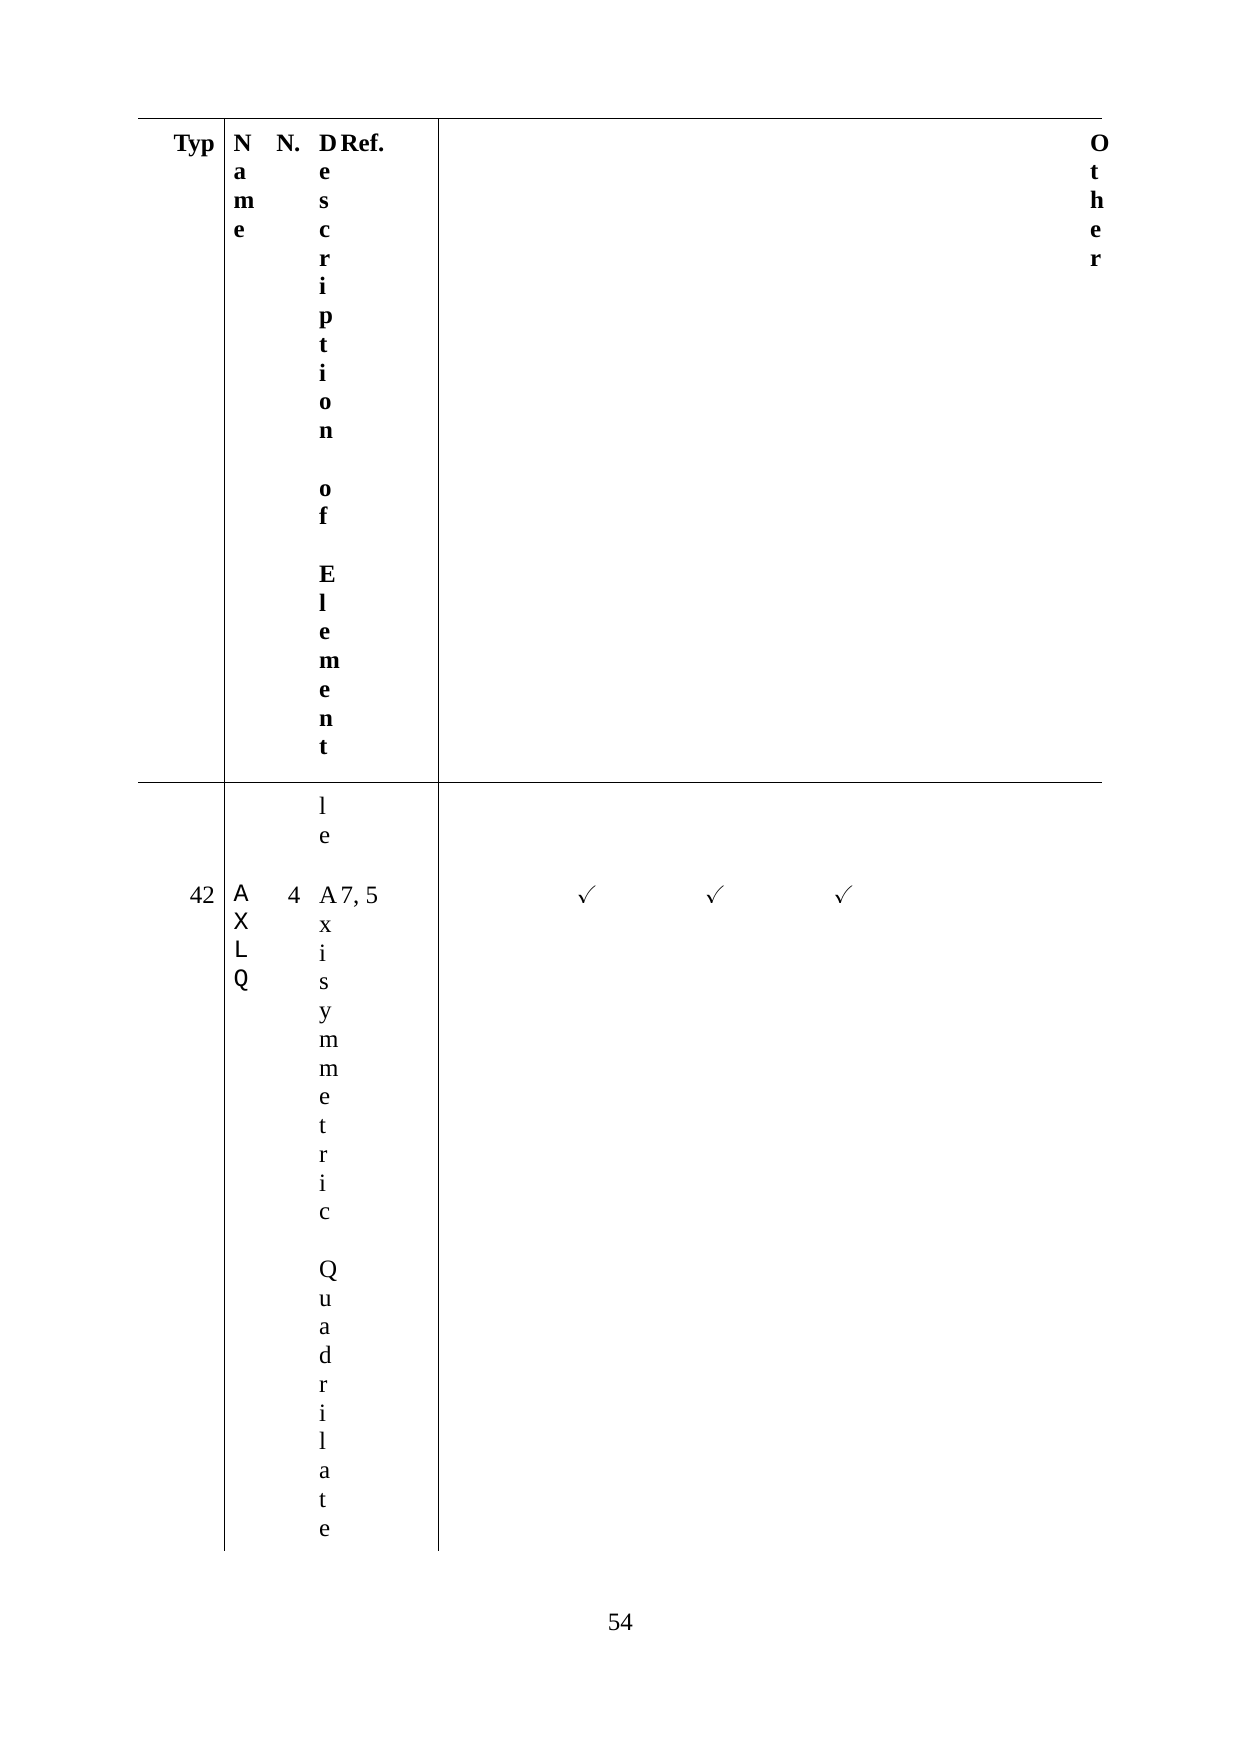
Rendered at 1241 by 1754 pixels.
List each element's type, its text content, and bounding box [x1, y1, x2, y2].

table_header [952, 119, 1081, 782]
table_cell 7, 5 [331, 871, 438, 1551]
table_cell [952, 783, 1081, 871]
table_header [824, 119, 952, 782]
table_cell [439, 871, 567, 1551]
table_cell Axisymmetric Constant Strain Triangle [310, 783, 331, 871]
table_cell [439, 783, 567, 871]
table_cell [567, 783, 695, 871]
table_header Typ [138, 119, 224, 782]
table_header [695, 119, 823, 782]
table_cell 4 [245, 871, 309, 1551]
table_header N. [245, 119, 309, 782]
table_cell [952, 871, 1081, 1551]
table_cell [1081, 871, 1102, 1551]
table_cell 7, 5 [331, 783, 438, 871]
table_header Ref. [331, 119, 438, 782]
table_header [439, 119, 567, 782]
table_cell ✓ [567, 871, 695, 1551]
table_cell 3 [245, 783, 309, 871]
table_header [567, 119, 695, 782]
table_cell [695, 783, 823, 871]
table_cell ✓ [695, 871, 823, 1551]
table_cell [138, 783, 224, 871]
table_header Name [225, 119, 245, 782]
table_cell [824, 783, 952, 871]
table_cell ✓ [824, 871, 952, 1551]
table_cell Axisymmetric Quadrilateral [310, 871, 331, 1551]
table_cell AXLQ [237, 971, 244, 984]
table_cell [1081, 783, 1102, 871]
table_cell 42 [138, 871, 224, 1551]
table_header Other [1081, 119, 1102, 782]
table_header Description of Element [310, 119, 331, 782]
table_cell AXLQ [225, 871, 245, 1551]
table_cell AXCS [225, 783, 245, 871]
